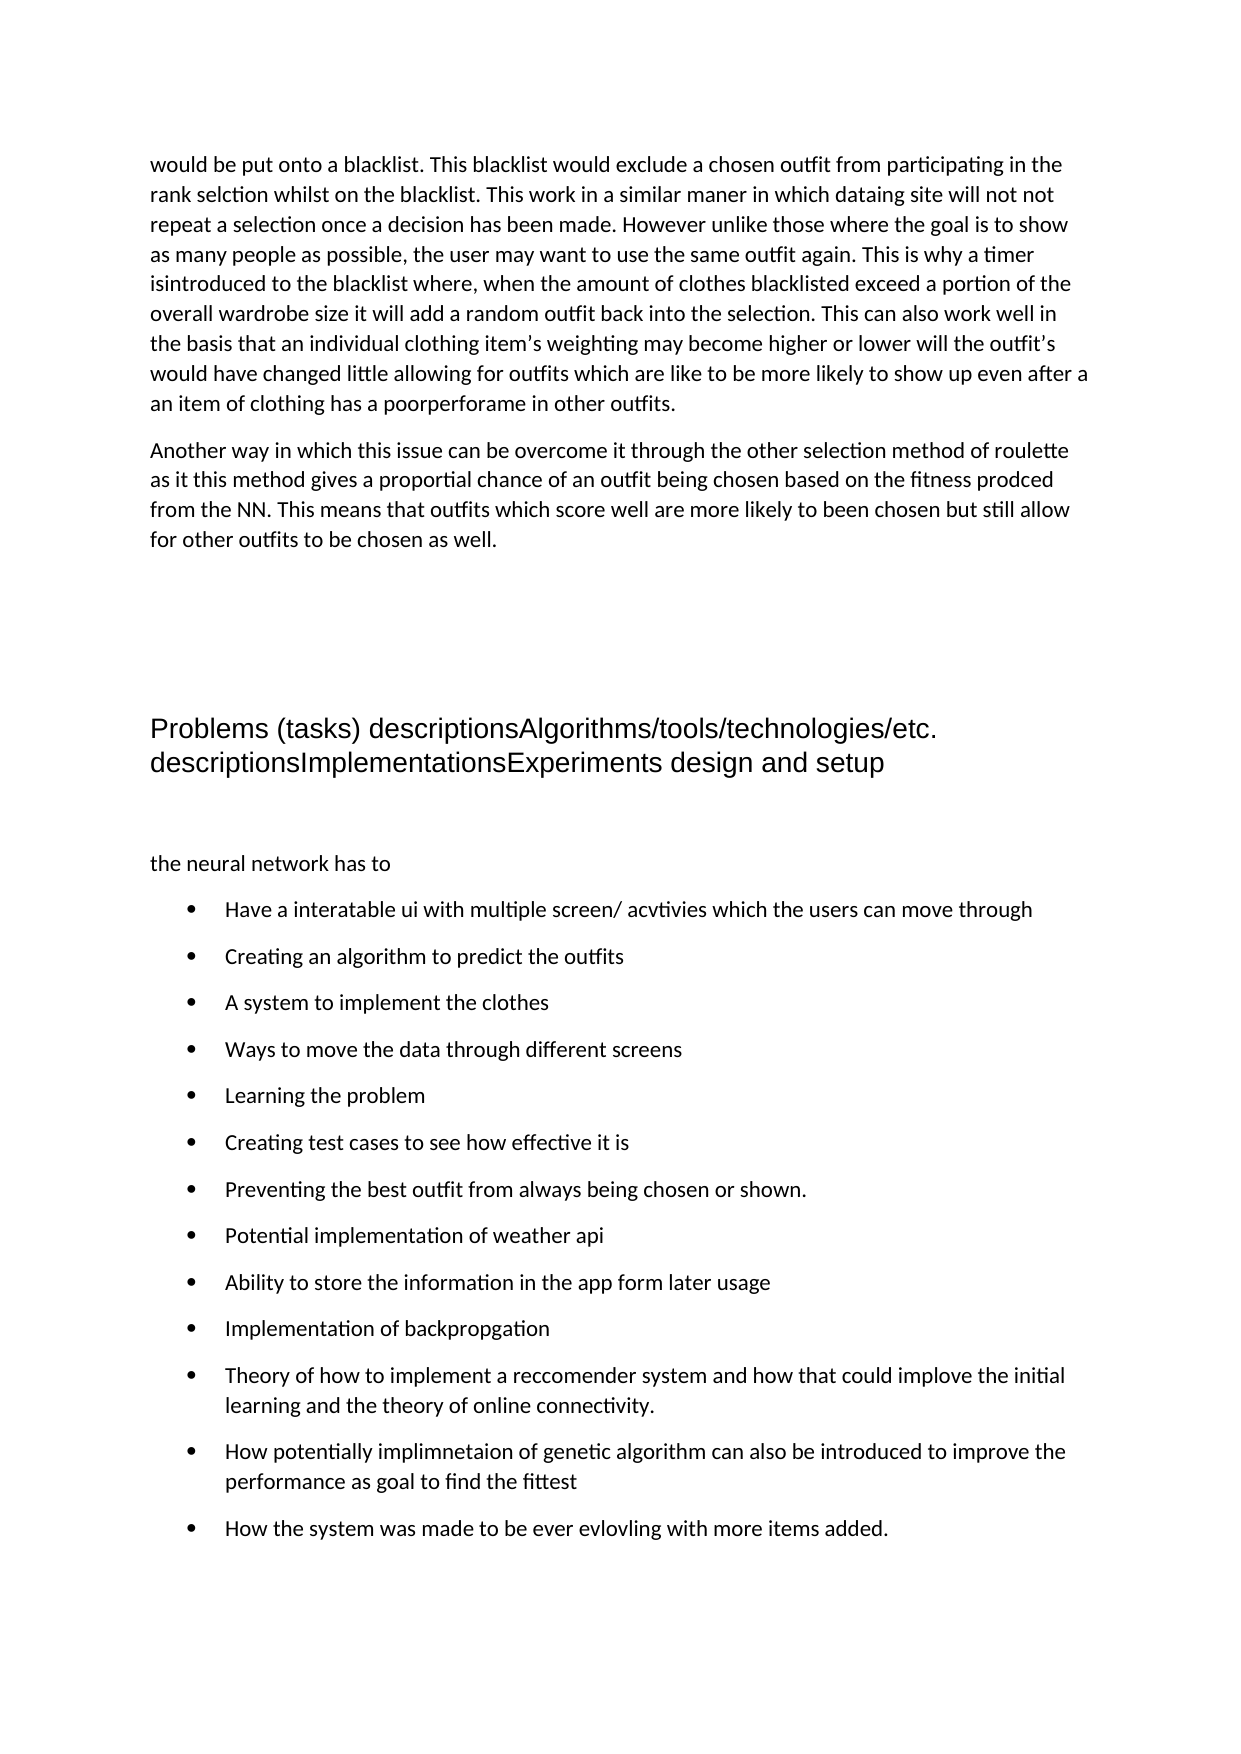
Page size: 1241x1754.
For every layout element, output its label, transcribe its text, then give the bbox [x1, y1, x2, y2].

list Creating an algorithm to predict the outfits [187, 942, 1090, 970]
text the neural network has to [150, 849, 1090, 877]
list Potential implementation of weather api [187, 1221, 1090, 1249]
text would be put onto a blacklist. This blacklist would exclude a chosen outfit from participating in the rank selction whilst on the blacklist. This work in a similar maner in which dataing site will not not repeat a selection once a decision has been made. However unlike those where the goal is to show as many people as possible, the user may want to use the same outfit again. This is why a timer isintroduced to the blacklist where, when the amount of clothes blacklisted exceed a portion of the overall wardrobe size it will add a random outfit back into the selection. This can also work well in the basis that an individual clothing item’s weighting may become higher or lower will the outfit’s would have changed little allowing for outfits which are like to be more likely to show up even after a an item of clothing has a poorperforame in other outfits. [150, 150, 1090, 417]
list Have a interatable ui with multiple screen/ acvtivies which the users can move through [187, 895, 1090, 923]
list Creating test cases to see how effective it is [187, 1128, 1090, 1156]
text Problems (tasks) descriptionsAlgorithms/tools/technologies/etc. descriptionsImplementationsExperiments design and setup [150, 712, 1090, 779]
list Ability to store the information in the app form later usage [187, 1268, 1090, 1296]
list Learning the problem [187, 1082, 1090, 1109]
list How the system was made to be ever evlovling with more items added. [187, 1514, 1090, 1542]
list Preventing the best outfit from always being chosen or shown. [187, 1175, 1090, 1203]
list A system to implement the clothes [187, 988, 1090, 1016]
list How potentially implimnetaion of genetic algorithm can also be introduced to improve the performance as goal to find the fittest [187, 1437, 1090, 1495]
text Another way in which this issue can be overcome it through the other selection method of roulette as it this method gives a proportial chance of an outfit being chosen based on the fitness prodced from the NN. This means that outfits which score well are more likely to been chosen but still allow for other outfits to be chosen as well. [150, 436, 1090, 553]
list Implementation of backpropgation [187, 1314, 1090, 1342]
list Theory of how to implement a reccomender system and how that could implove the initial learning and the theory of online connectivity. [187, 1361, 1090, 1419]
list Ways to move the data through different screens [187, 1035, 1090, 1063]
